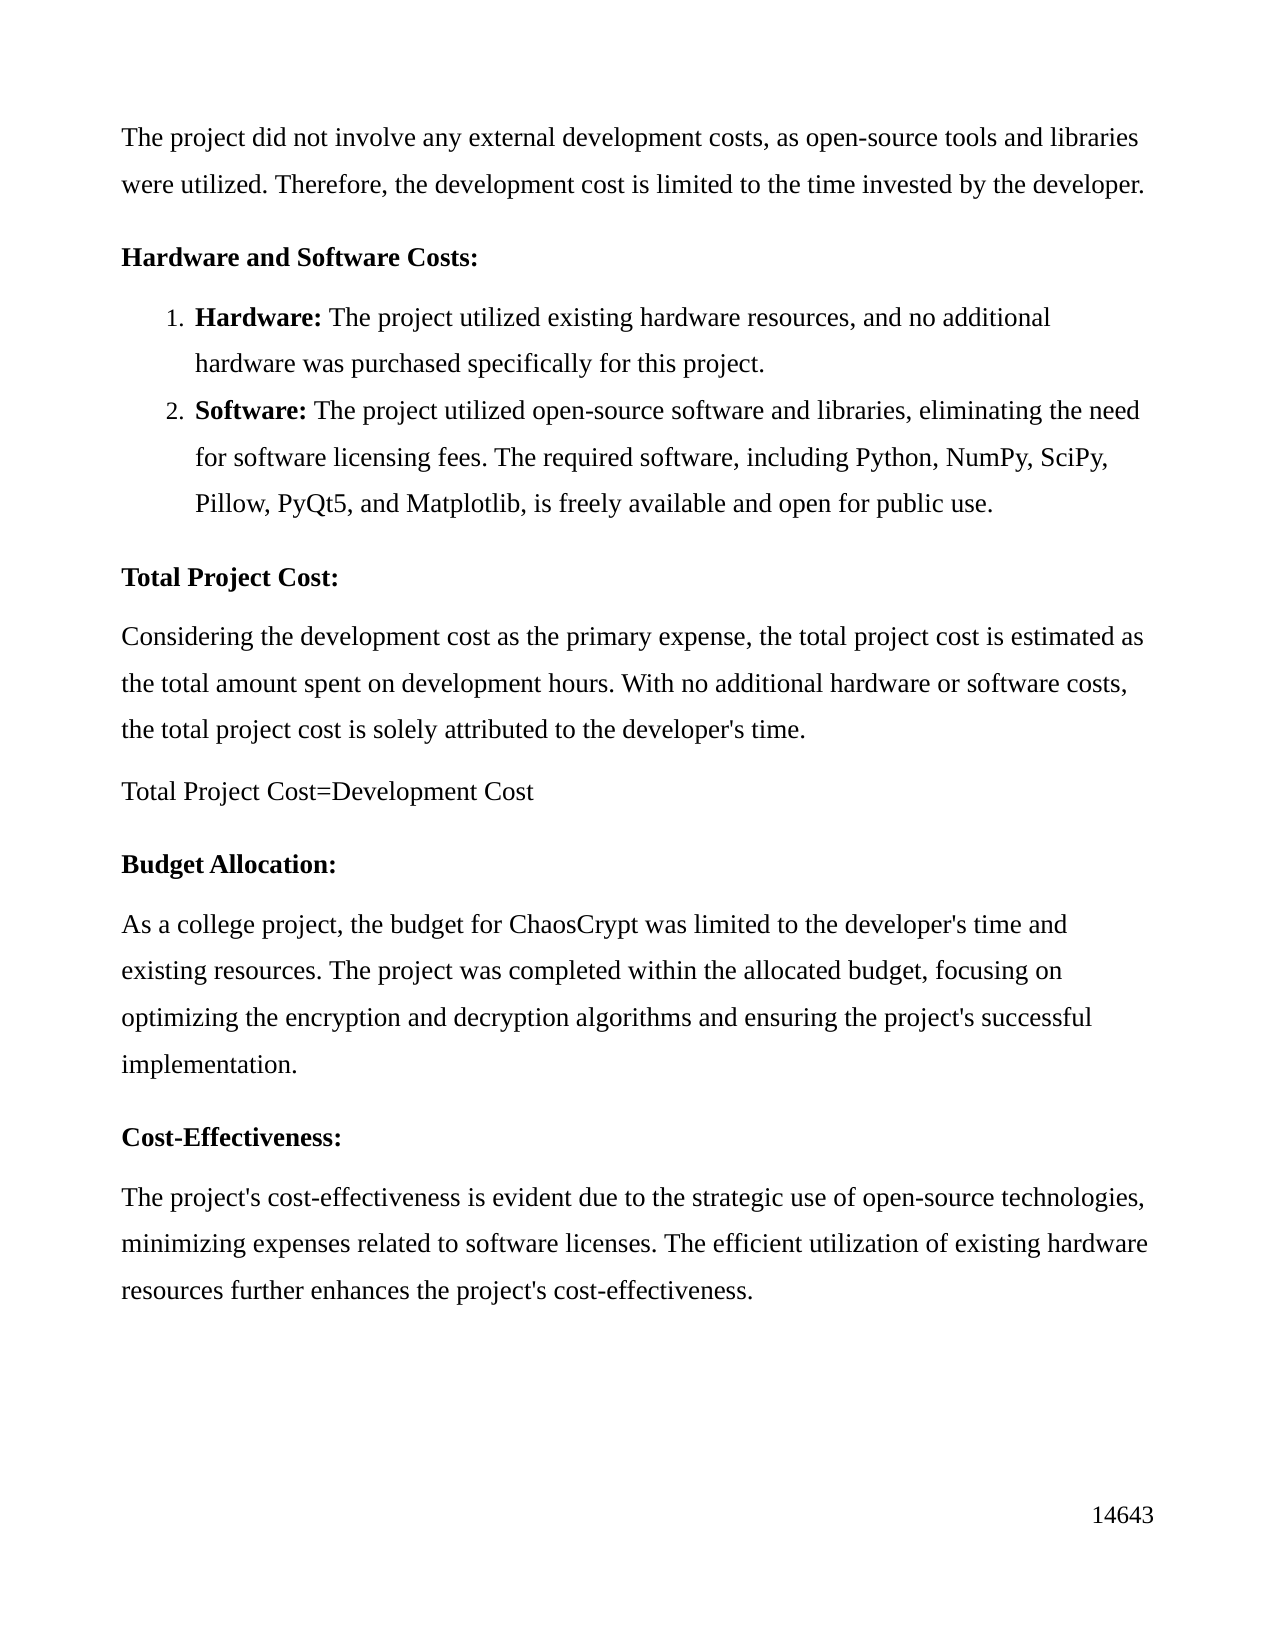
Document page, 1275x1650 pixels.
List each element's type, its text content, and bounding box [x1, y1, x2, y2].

list Software: The project utilized open-source software and libraries, eliminating the need for software licensing fees. The required software, including Python, NumPy, SciPy, Pillow, PyQt5, and Matplotlib, is freely available and open for public use. [166, 394, 1154, 518]
subtitle Hardware and Software Costs: [121, 242, 1154, 273]
text Total Project Cost=Development Cost [121, 775, 1154, 806]
list Hardware: The project utilized existing hardware resources, and no additional hardware was purchased specifically for this project. [166, 301, 1154, 378]
subtitle Cost-Effectiveness: [121, 1122, 1154, 1153]
text Considering the development cost as the primary expense, the total project cost is estimated as the total amount spent on development hours. With no additional hardware or software costs, the total project cost is solely attributed to the developer's time. [121, 620, 1154, 745]
text The project did not involve any external development costs, as open-source tools and libraries were utilized. Therefore, the development cost is limited to the time invested by the developer. [121, 121, 1154, 199]
subtitle Total Project Cost: [121, 561, 1154, 592]
text The project's cost-effectiveness is evident due to the strategic use of open-source technologies, minimizing expenses related to software licenses. The efficient utilization of existing hardware resources further enhances the project's cost-effectiveness. [121, 1181, 1154, 1305]
subtitle Budget Allocation: [121, 849, 1154, 880]
text As a college project, the budget for ChaosCrypt was limited to the developer's time and existing resources. The project was completed within the allocated budget, focusing on optimizing the encryption and decryption algorithms and ensuring the project's successful implementation. [121, 908, 1154, 1079]
